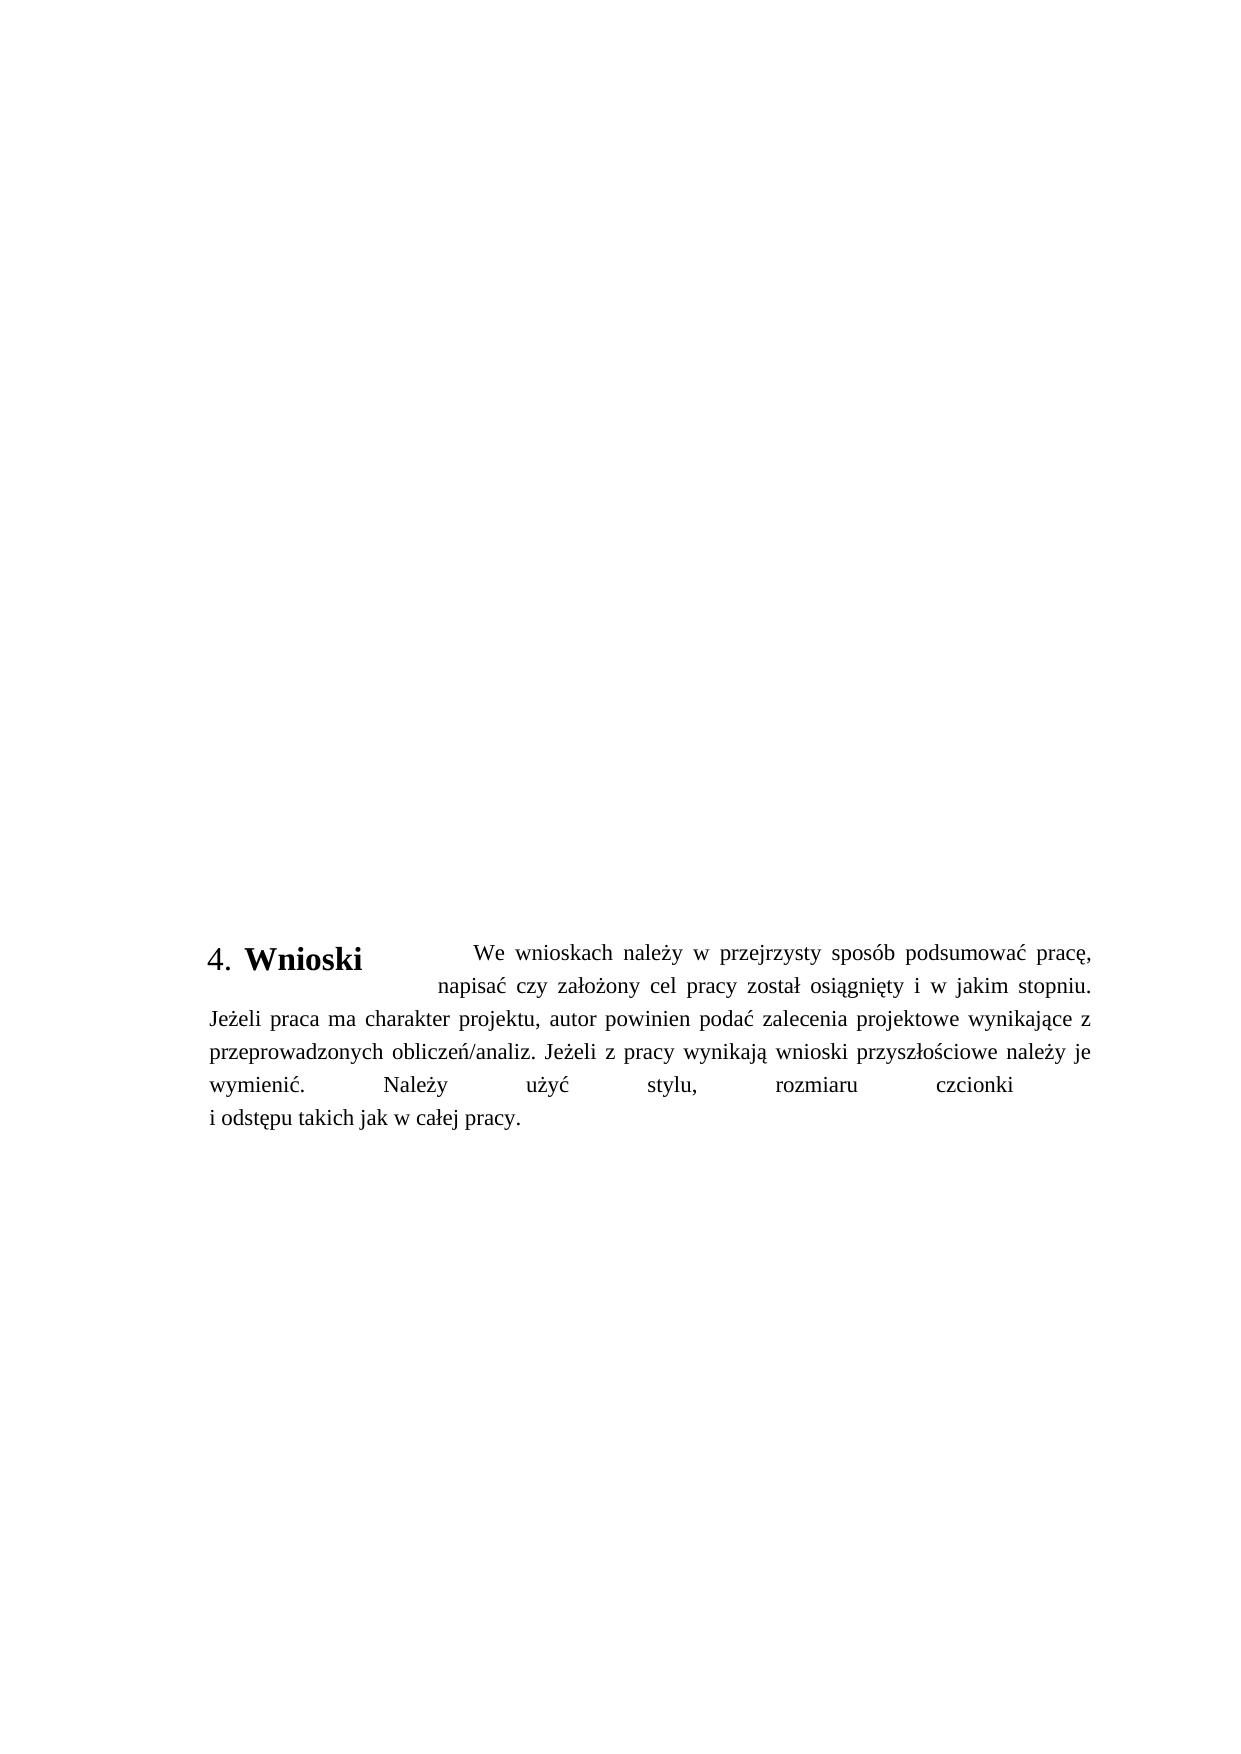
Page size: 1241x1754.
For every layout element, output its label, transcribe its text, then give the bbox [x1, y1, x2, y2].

text We wnioskach należy w przejrzysty sposób podsumować pracę, napisać czy założony cel pracy został osiągnięty i w jakim stopniu. Jeżeli praca ma charakter projektu, autor powinien podać zalecenia projektowe wynikające z przeprowadzonych obliczeń/analiz. Jeżeli z pracy wynikają wnioski przyszłościowe należy je wymienić. Należy użyć stylu, rozmiaru czcionki i odstępu takich jak w całej pracy. [207, 939, 1092, 1130]
subtitle Wnioski [207, 939, 438, 978]
